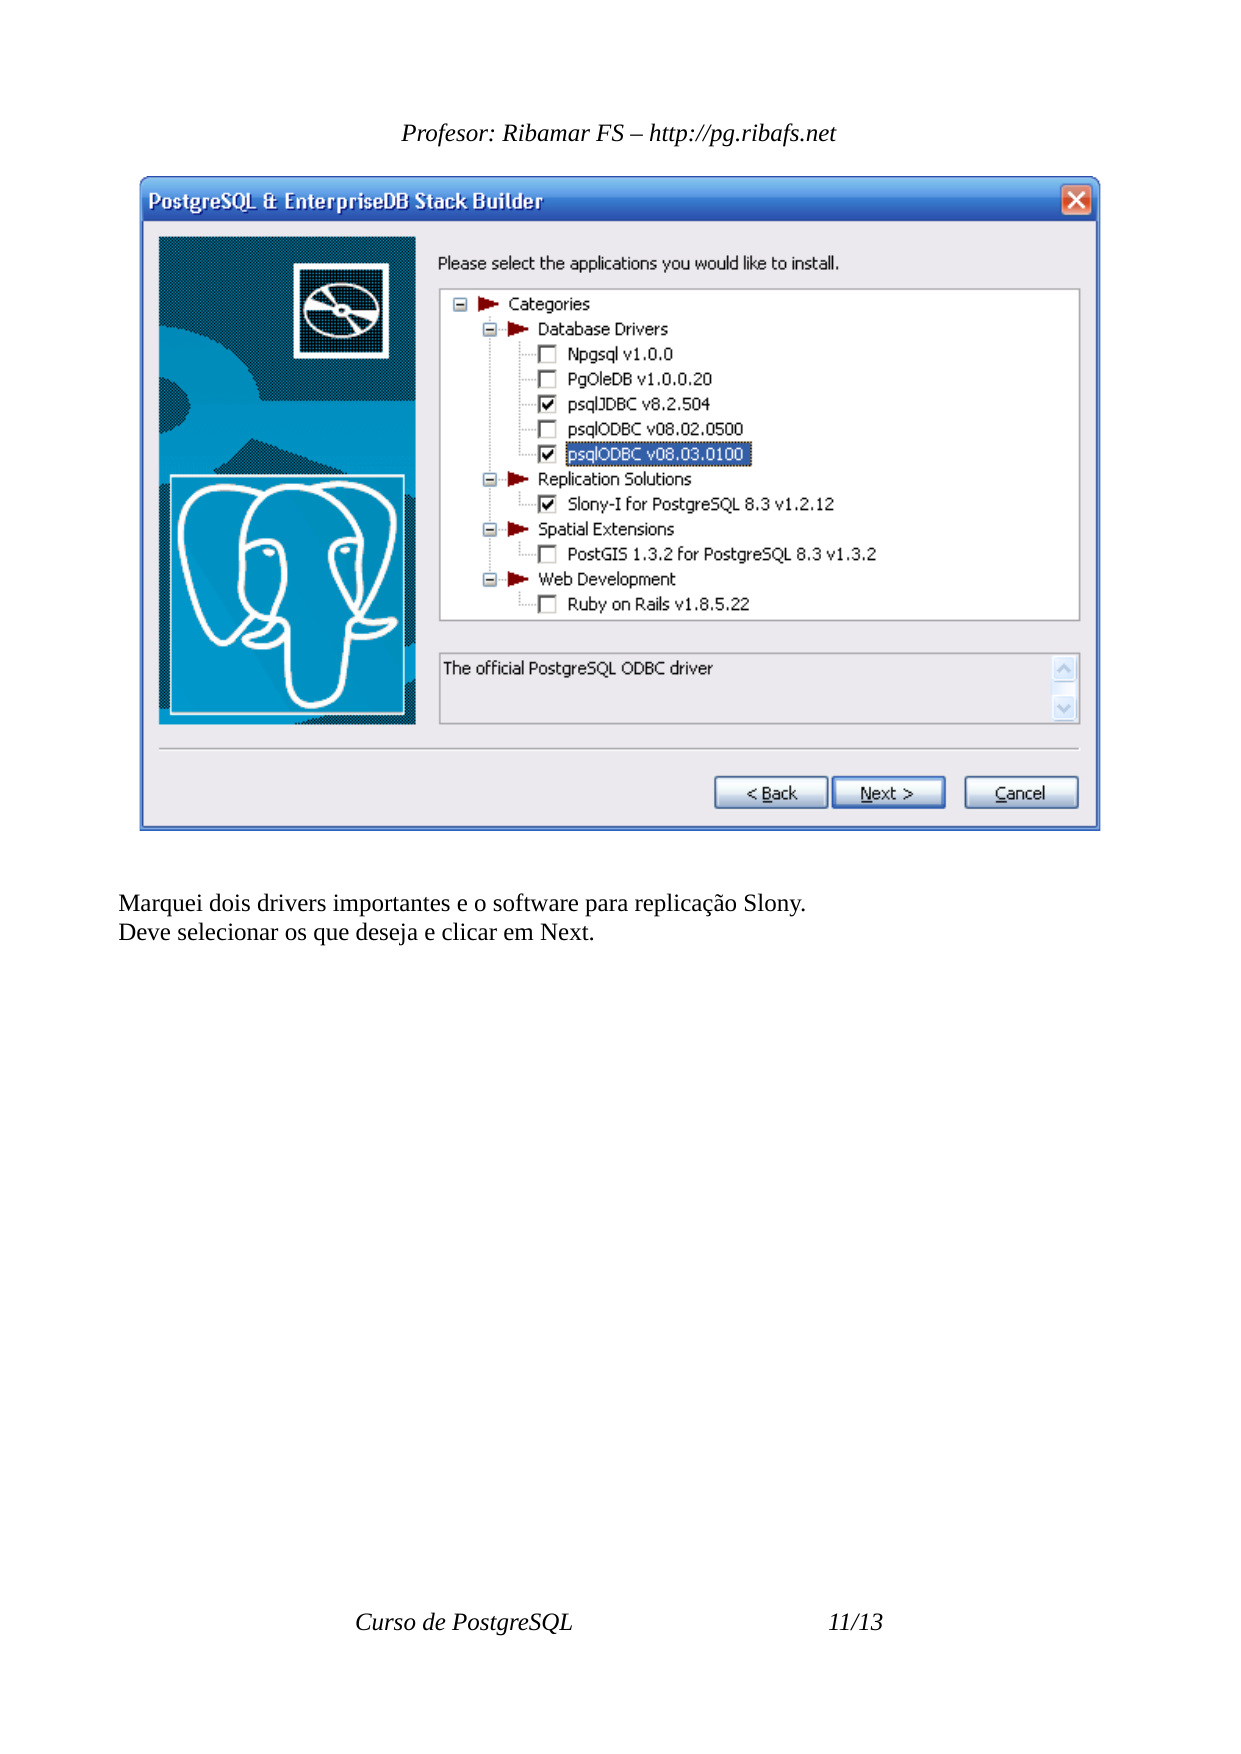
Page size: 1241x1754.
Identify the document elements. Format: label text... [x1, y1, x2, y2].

text Deve selecionar os que deseja e clicar em Next. [118, 917, 1122, 946]
picture [139, 176, 1101, 831]
text Marquei dois drivers importantes e o software para replicação Slony. [118, 888, 1122, 917]
